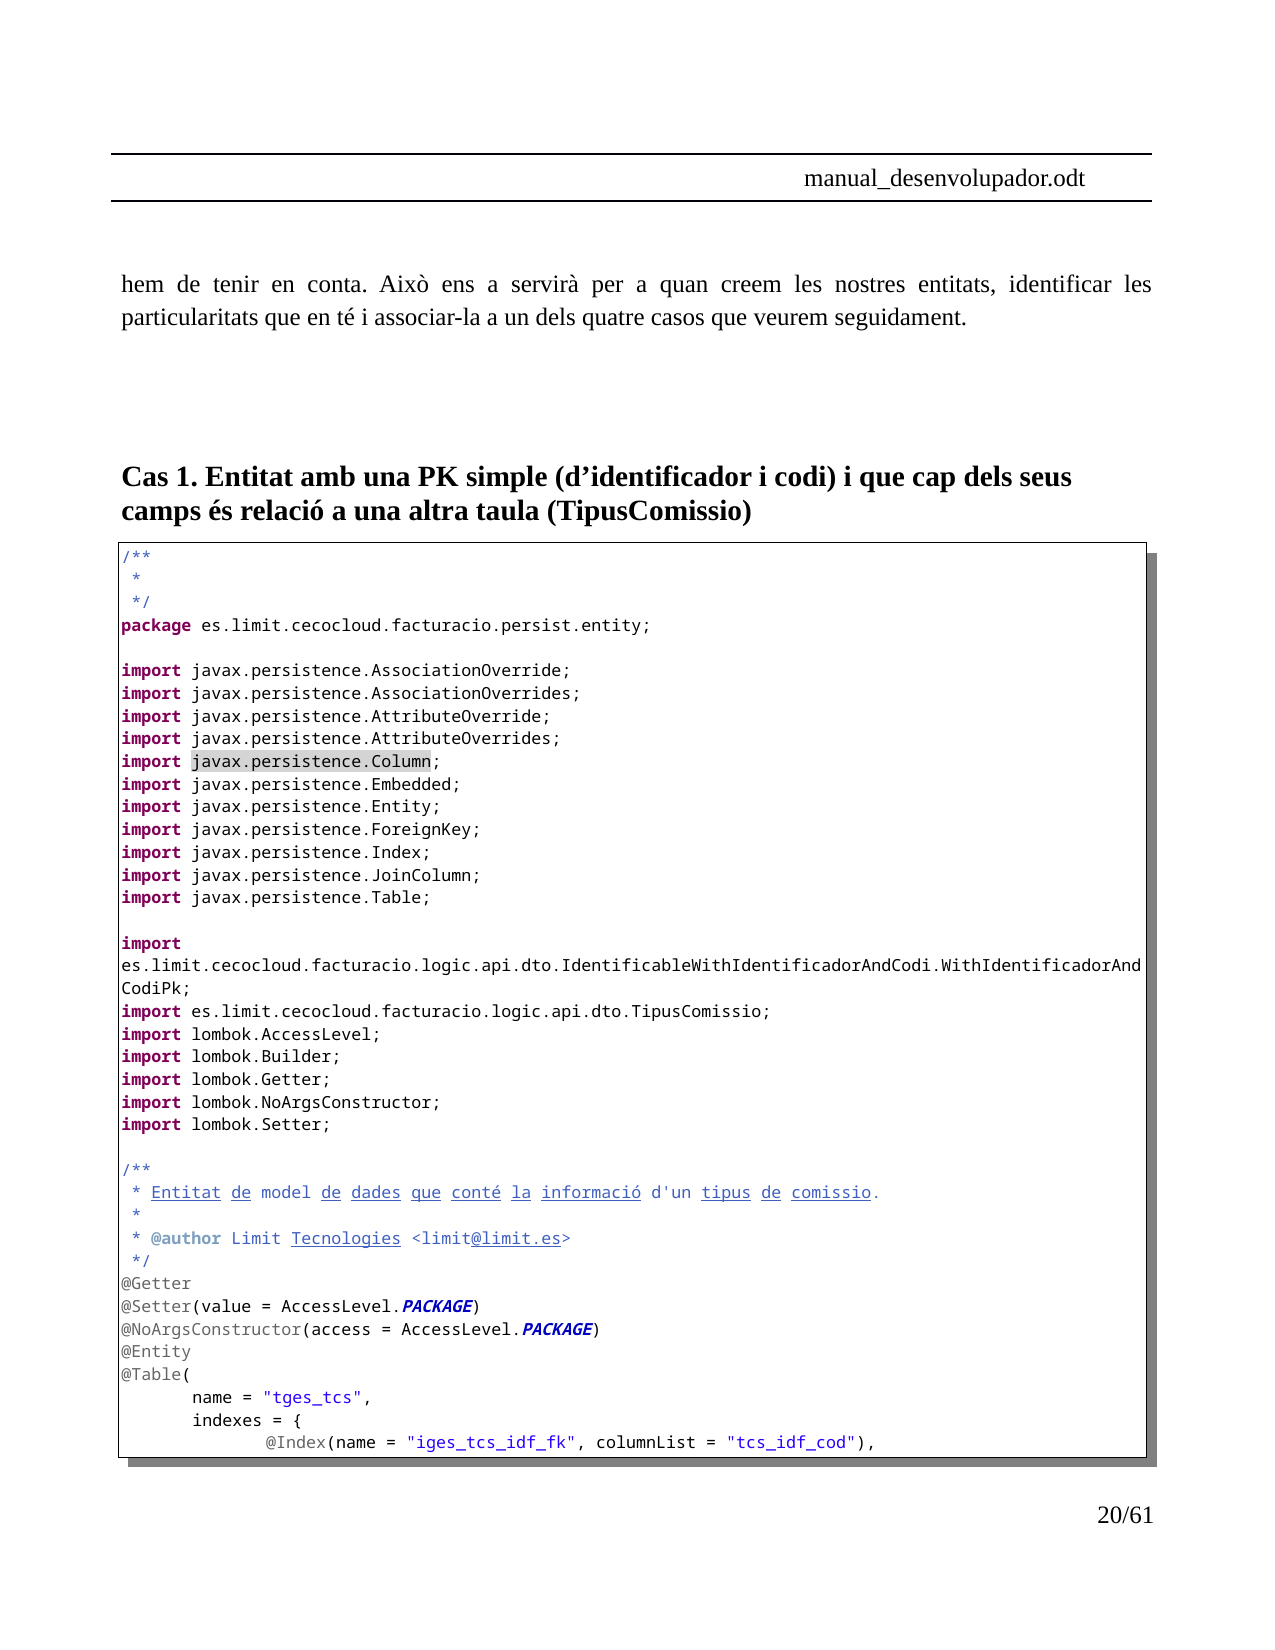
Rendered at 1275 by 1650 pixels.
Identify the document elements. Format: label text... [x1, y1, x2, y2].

text import javax.persistence.AttributeOverride; [119, 701, 1146, 724]
text import javax.persistence.Embedded; [119, 769, 1146, 792]
text import lombok.NoArgsConstructor; [119, 1087, 1146, 1110]
text import lombok.Builder; [119, 1042, 1146, 1064]
text import javax.persistence.JoinColumn; [119, 860, 1146, 883]
text @Getter [119, 1269, 1146, 1292]
text import javax.persistence.Entity; [119, 792, 1146, 815]
text @Setter(value = AccessLevel.PACKAGE) [119, 1292, 1146, 1314]
text indexes = { [119, 1405, 1146, 1428]
text import javax.persistence.AssociationOverrides; [119, 678, 1146, 701]
text * @author Limit Tecnologies <limit@limit.es> [119, 1223, 1146, 1246]
subtitle Cas 1. Entitat amb una PK simple (d’identificador i codi) i que cap dels seus camps és relació a una altra taula (TipusComissio) [118, 456, 1157, 530]
text package es.limit.cecocloud.facturacio.persist.entity; [119, 610, 1146, 636]
text import lombok.Getter; [119, 1064, 1146, 1087]
text import javax.persistence.ForeignKey; [119, 815, 1146, 837]
text @Entity [119, 1337, 1146, 1360]
text import javax.persistence.Column; [119, 747, 1146, 769]
text @Index(name = "iges_tcs_idf_fk", columnList = "tcs_idf_cod"), [119, 1428, 1146, 1457]
text * [119, 1201, 1146, 1223]
text hem de tenir en conta. Això ens a servirà per a quan creem les nostres entitats, identificar les particularitats que en té i associar-la a un dels quatre casos que veurem seguidament. [118, 266, 1157, 331]
text * [119, 565, 1146, 588]
text import lombok.Setter; [119, 1110, 1146, 1136]
text import javax.persistence.Index; [119, 837, 1146, 860]
text import javax.persistence.Table; [119, 883, 1146, 909]
text /** [119, 1155, 1146, 1178]
text * Entitat de model de dades que conté la informació d'un tipus de comissio. [119, 1178, 1146, 1201]
text @NoArgsConstructor(access = AccessLevel.PACKAGE) [119, 1314, 1146, 1337]
text /** [119, 543, 1146, 565]
text */ [119, 588, 1146, 610]
text */ [119, 1246, 1146, 1269]
text import es.limit.cecocloud.facturacio.logic.api.dto.IdentificableWithIdentificadorAndCodi.WithIdentificadorAndCodiPk; [119, 928, 1146, 996]
text import lombok.AccessLevel; [119, 1019, 1146, 1042]
text import javax.persistence.AttributeOverrides; [119, 724, 1146, 747]
text import javax.persistence.AssociationOverride; [119, 656, 1146, 678]
text import es.limit.cecocloud.facturacio.logic.api.dto.TipusComissio; [119, 996, 1146, 1019]
text @Table( [119, 1360, 1146, 1382]
text name = "tges_tcs", [119, 1382, 1146, 1405]
